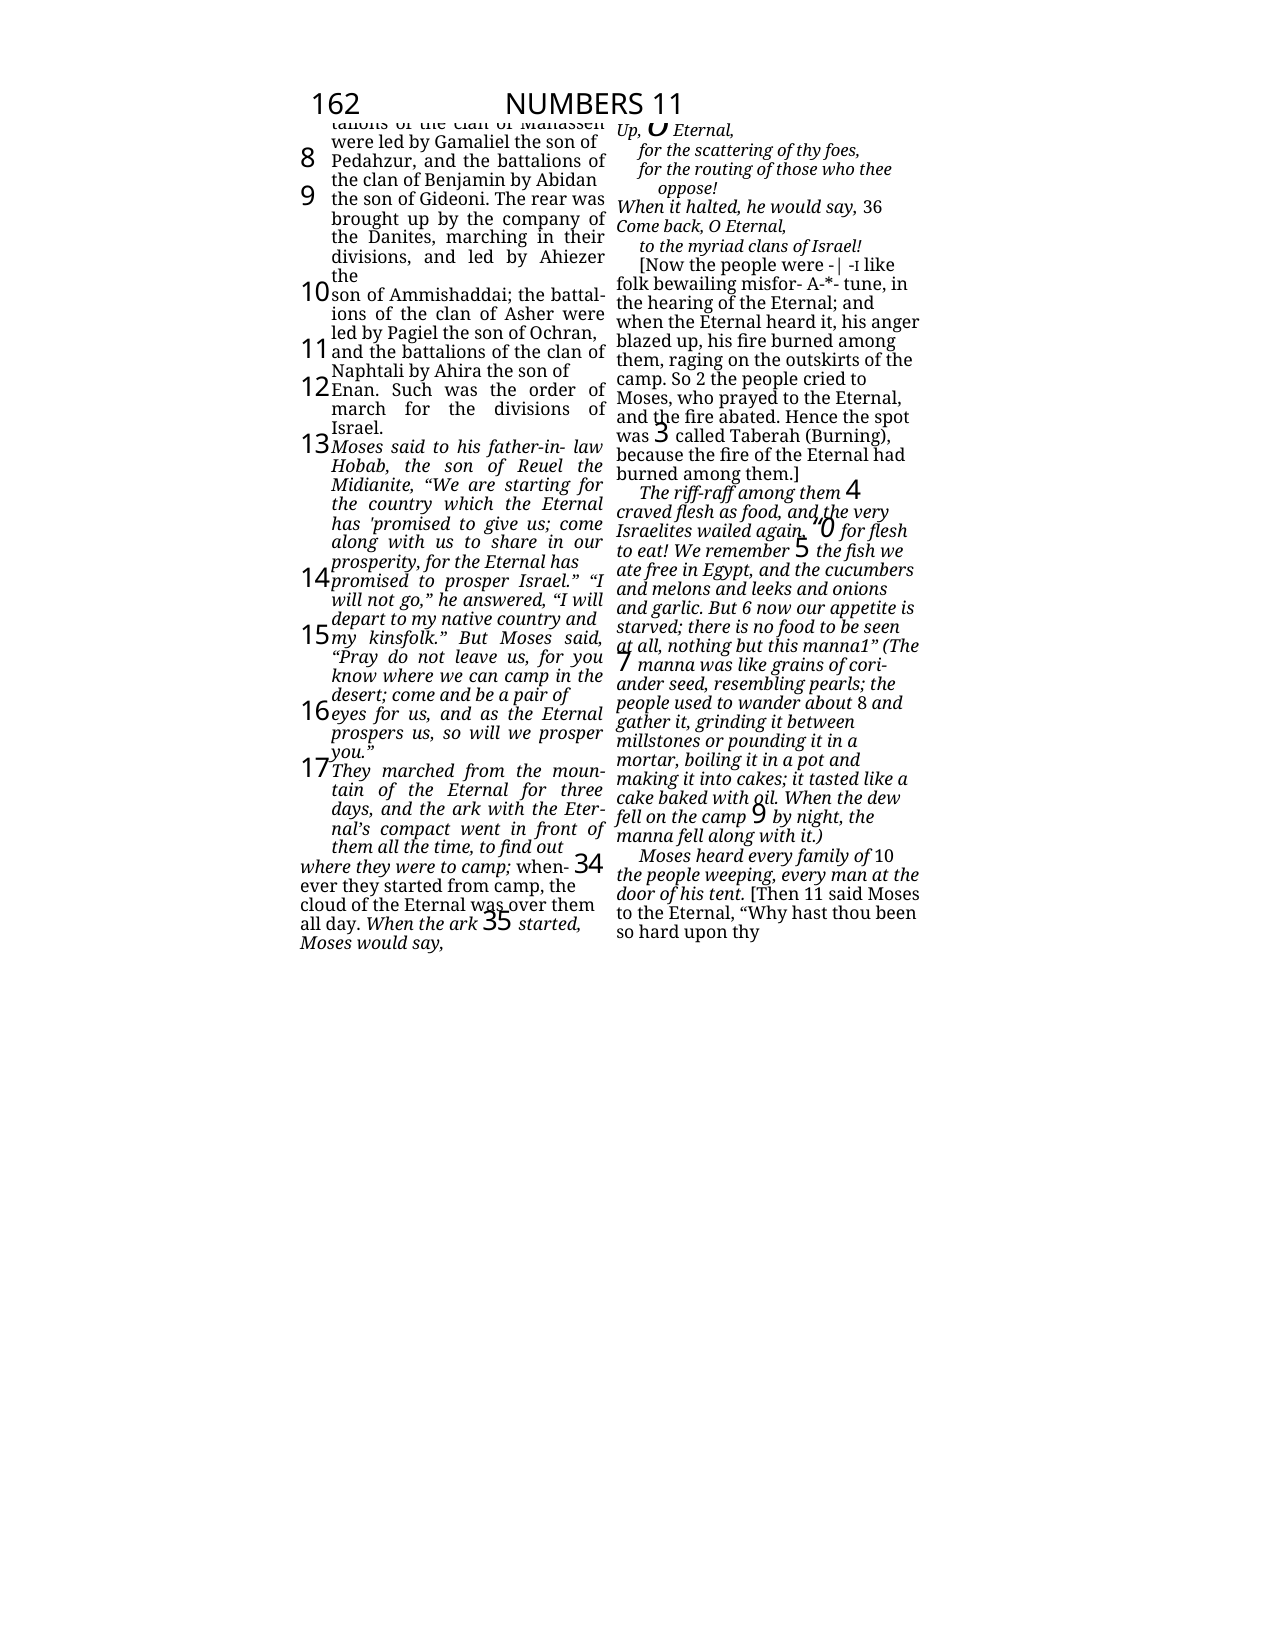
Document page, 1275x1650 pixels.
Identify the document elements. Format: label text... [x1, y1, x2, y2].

text where they were to camp; when- 34 ever they started from camp, the cloud of the Eternal was over them all day. When the ark 35 started, Moses would say, [300, 858, 605, 953]
list They marched from the moun­tain of the Eternal for three days, and the ark with the Eter­nal’s compact went in front of them all the time, to find out [300, 762, 605, 858]
text for the routing of those who thee oppose! [639, 161, 921, 199]
text Up, 0 Eternal, [616, 114, 921, 141]
list the son of Ammihud; the bat­talions of the clan of Manasseh were led by Gamaliel the son of [300, 114, 605, 152]
text Moses heard every family of 10 the people weeping, every man at the door of his tent. [Then 11 said Moses to the Eternal, “Why hast thou been so hard upon thy [616, 847, 921, 942]
list Moses said to his father-in- law Hobab, the son of Reuel the Midianite, “We are starting for the country which the Eternal has 'promised to give us; come along with us to share in our prosperity, for the Eternal has [300, 438, 605, 572]
list and the battalions of the clan of Naphtali by Ahira the son of [300, 343, 605, 381]
list promised to prosper Israel.” “I will not go,” he answered, “I will depart to my native country and [300, 572, 605, 629]
list my kinsfolk.” But Moses said, “Pray do not leave us, for you know where we can camp in the desert; come and be a pair of [300, 629, 605, 705]
list eyes for us, and as the Eternal prospers us, so will we prosper you.” [300, 705, 605, 762]
list the son of Gideoni. The rear was brought up by the company of the Danites, marching in their divisions, and led by Ahiezer the [300, 191, 605, 286]
text [Now the people were -| -i like folk bewailing misfor- A-*- tune, in the hearing of the Eternal; and when the Eternal heard it, his anger blazed up, his fire burned among them, raging on the outskirts of the camp. So 2 the people cried to Moses, who prayed to the Eternal, and the fire abated. Hence the spot was 3 called Taberah (Burning), be­cause the fire of the Eternal had burned among them.] [616, 256, 921, 484]
list Enan. Such was the order of march for the divisions of Israel. [300, 381, 605, 438]
text When it halted, he would say, 36 Come back, O Eternal, [616, 199, 921, 237]
text to the myriad clans of Israel! [616, 237, 921, 256]
list Pedahzur, and the battalions of the clan of Benjamin by Abidan [300, 152, 605, 191]
text for the scattering of thy foes, [616, 141, 921, 161]
text The riff-raff among them 4 craved flesh as food, and the very Israelites wailed again, “0 for flesh to eat! We remember 5 the fish we ate free in Egypt, and the cucumbers and melons and leeks and onions and garlic. But 6 now our appetite is starved; there is no food to be seen at all, nothing but this manna1” (The 7 manna was like grains of cori­ander seed, resembling pearls; the people used to wander about 8 and gather it, grinding it be­tween millstones or pounding it in a mortar, boiling it in a pot and making it into cakes; it tasted like a cake baked with oil. When the dew fell on the camp 9 by night, the manna fell along with it.) [616, 484, 921, 847]
list son of Ammishaddai; the battal­ions of the clan of Asher were led by Pagiel the son of Ochran, [300, 286, 605, 343]
